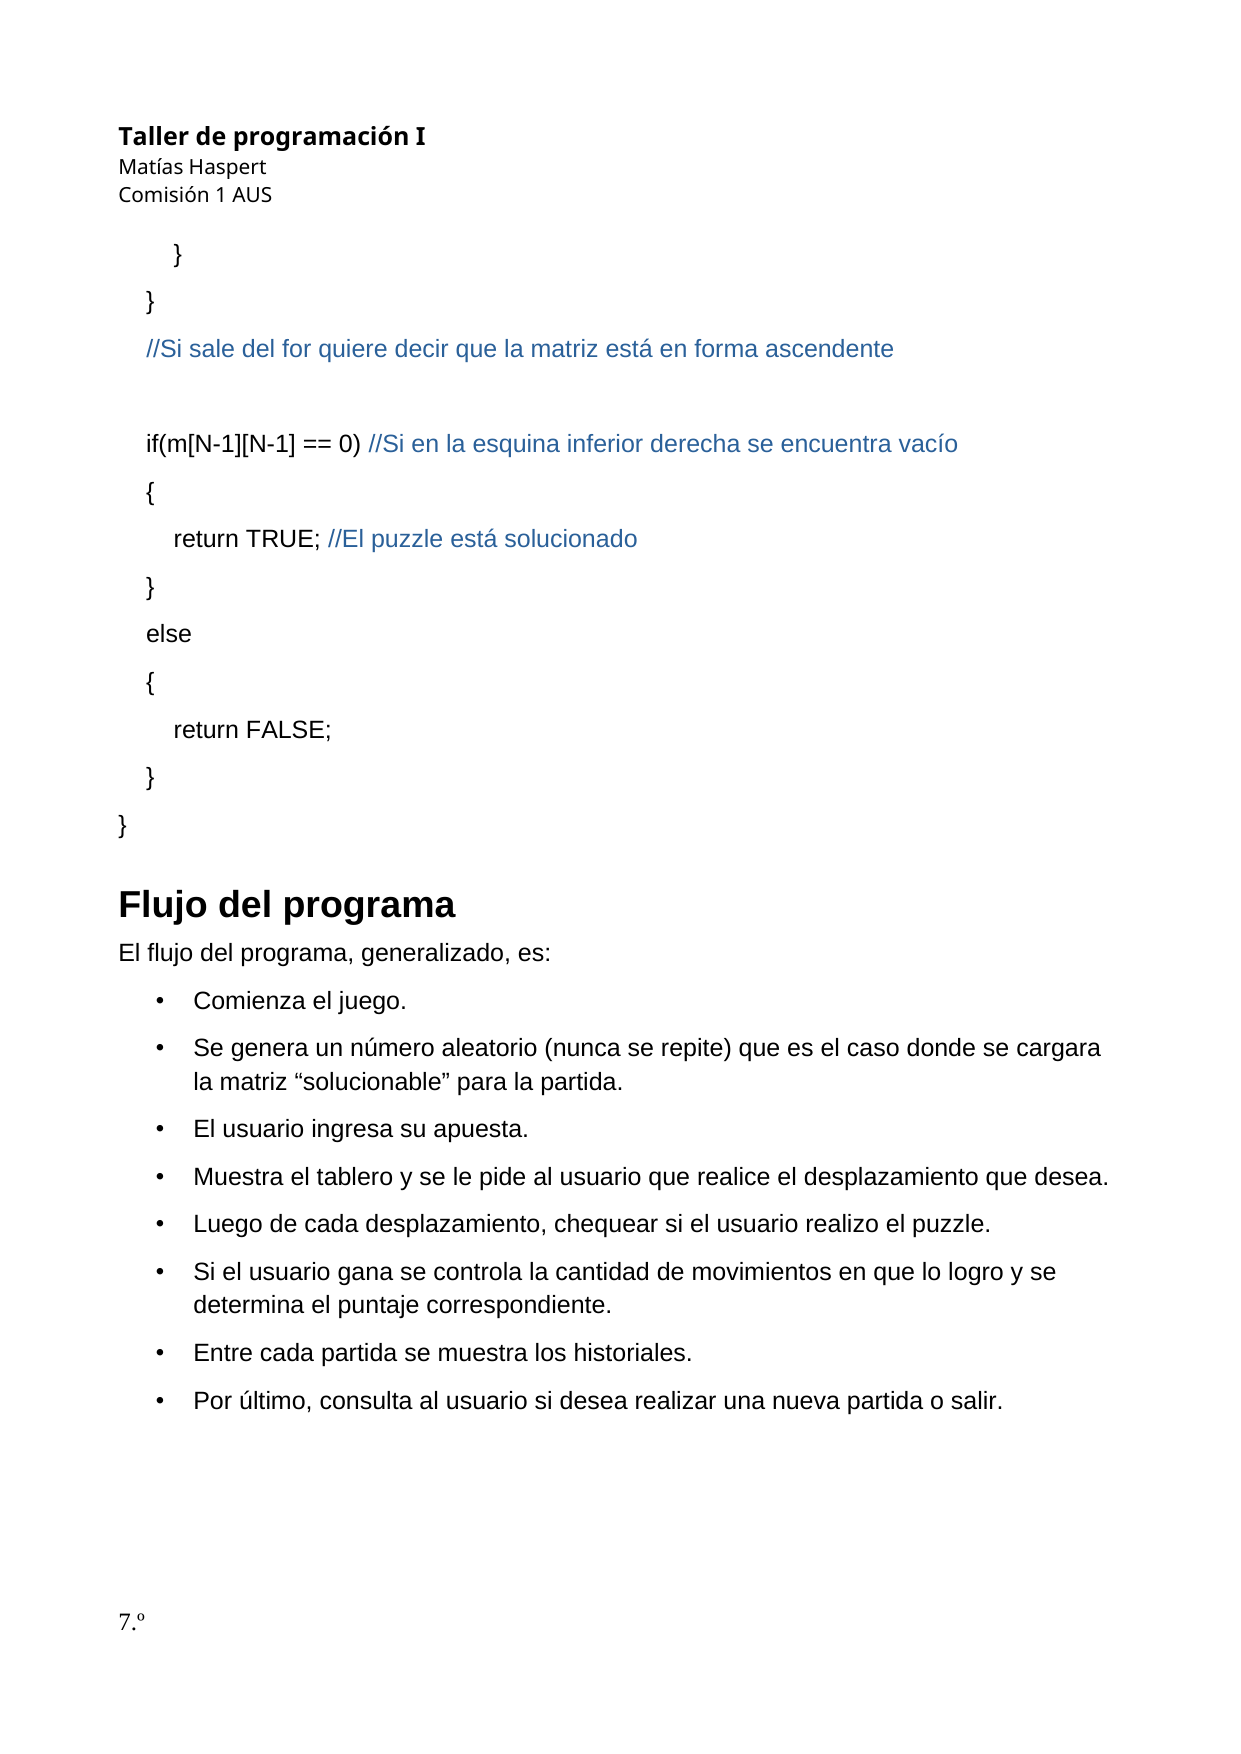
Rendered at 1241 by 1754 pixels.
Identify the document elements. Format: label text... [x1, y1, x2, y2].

text } [118, 238, 1122, 267]
list Luego de cada desplazamiento, chequear si el usuario realizo el puzzle. [156, 1209, 1122, 1238]
text { [118, 667, 1122, 696]
list El usuario ingresa su apuesta. [156, 1114, 1122, 1143]
list Por último, consulta al usuario si desea realizar una nueva partida o salir. [156, 1386, 1122, 1414]
list Muestra el tablero y se le pide al usuario que realice el desplazamiento que desea. [156, 1162, 1122, 1191]
text } [118, 810, 1122, 838]
text } [118, 572, 1122, 601]
text El flujo del programa, generalizado, es: [118, 938, 1122, 967]
text if(m[N-1][N-1] == 0) //Si en la esquina inferior derecha se encuentra vacío [118, 429, 1122, 458]
list Si el usuario gana se controla la cantidad de movimientos en que lo logro y se determina el puntaje correspondiente. [156, 1257, 1122, 1319]
text } [118, 286, 1122, 315]
text return FALSE; [118, 714, 1122, 743]
text return TRUE; //El puzzle está solucionado [118, 524, 1122, 553]
list Se genera un número aleatorio (nunca se repite) que es el caso donde se cargara la matriz “solucionable” para la partida. [156, 1033, 1122, 1095]
text { [118, 477, 1122, 505]
subtitle Flujo del programa [118, 882, 1122, 926]
text else [118, 619, 1122, 648]
text } [118, 762, 1122, 791]
list Comienza el juego. [156, 986, 1122, 1014]
text //Si sale del for quiere decir que la matriz está en forma ascendente [118, 334, 1122, 362]
list Entre cada partida se muestra los historiales. [156, 1338, 1122, 1367]
